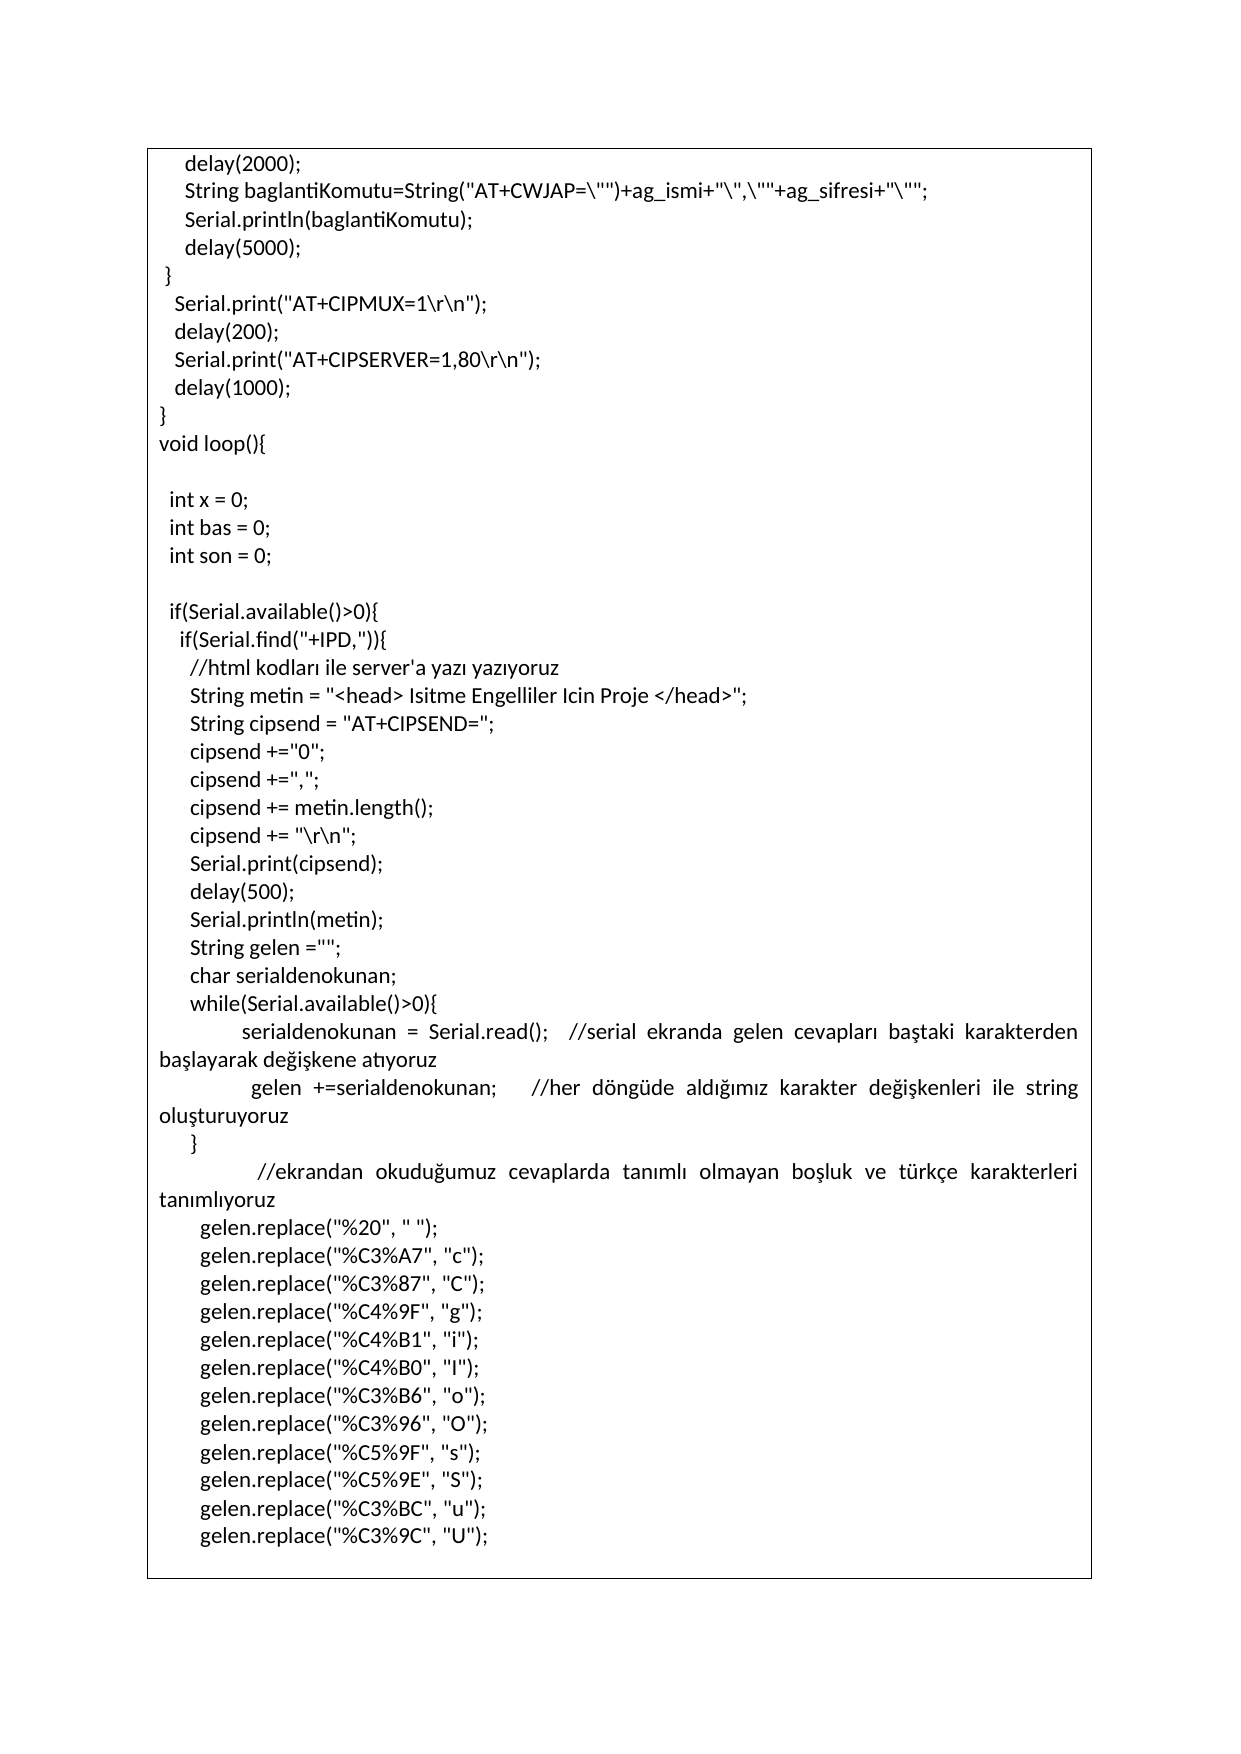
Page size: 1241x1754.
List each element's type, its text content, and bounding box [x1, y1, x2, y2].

table_header delay(2000); String baglantiKomutu=String("AT+CWJAP=\"")+ag_ismi+"\",\""+ag_sifresi+"\""; Serial.println(baglantiKomutu); delay(5000); } Serial.print("AT+CIPMUX=1\r\n"); delay(200); Serial.print("AT+CIPSERVER=1,80\r\n"); delay(1000); } void loop(){ int x = 0; int bas = 0; int son = 0; if(Serial.available()>0){ if(Serial.find("+IPD,")){ //html kodları ile server'a yazı yazıyoruz String metin = "<head> Isitme Engelliler Icin Proje </head>"; String cipsend = "AT+CIPSEND="; cipsend +="0"; cipsend +=","; cipsend += metin.length(); cipsend += "\r\n"; Serial.print(cipsend); delay(500); Serial.println(metin); String gelen =""; char serialdenokunan; while(Serial.available()>0){ serialdenokunan = Serial.read(); //serial ekranda gelen cevapları baştaki karakterden başlayarak değişkene atıyoruz gelen +=serialdenokunan; //her döngüde aldığımız karakter değişkenleri ile string oluşturuyoruz } //ekrandan okuduğumuz cevaplarda tanımlı olmayan boşluk ve türkçe karakterleri tanımlıyoruz gelen.replace("%20", " "); gelen.replace("%C3%A7", "c"); gelen.replace("%C3%87", "C"); gelen.replace("%C4%9F", "g"); gelen.replace("%C4%B1", "i"); gelen.replace("%C4%B0", "I"); gelen.replace("%C3%B6", "o"); gelen.replace("%C3%96", "O"); gelen.replace("%C5%9F", "s"); gelen.replace("%C5%9E", "S"); gelen.replace("%C3%BC", "u"); gelen.replace("%C3%9C", "U"); [148, 149, 1091, 1578]
